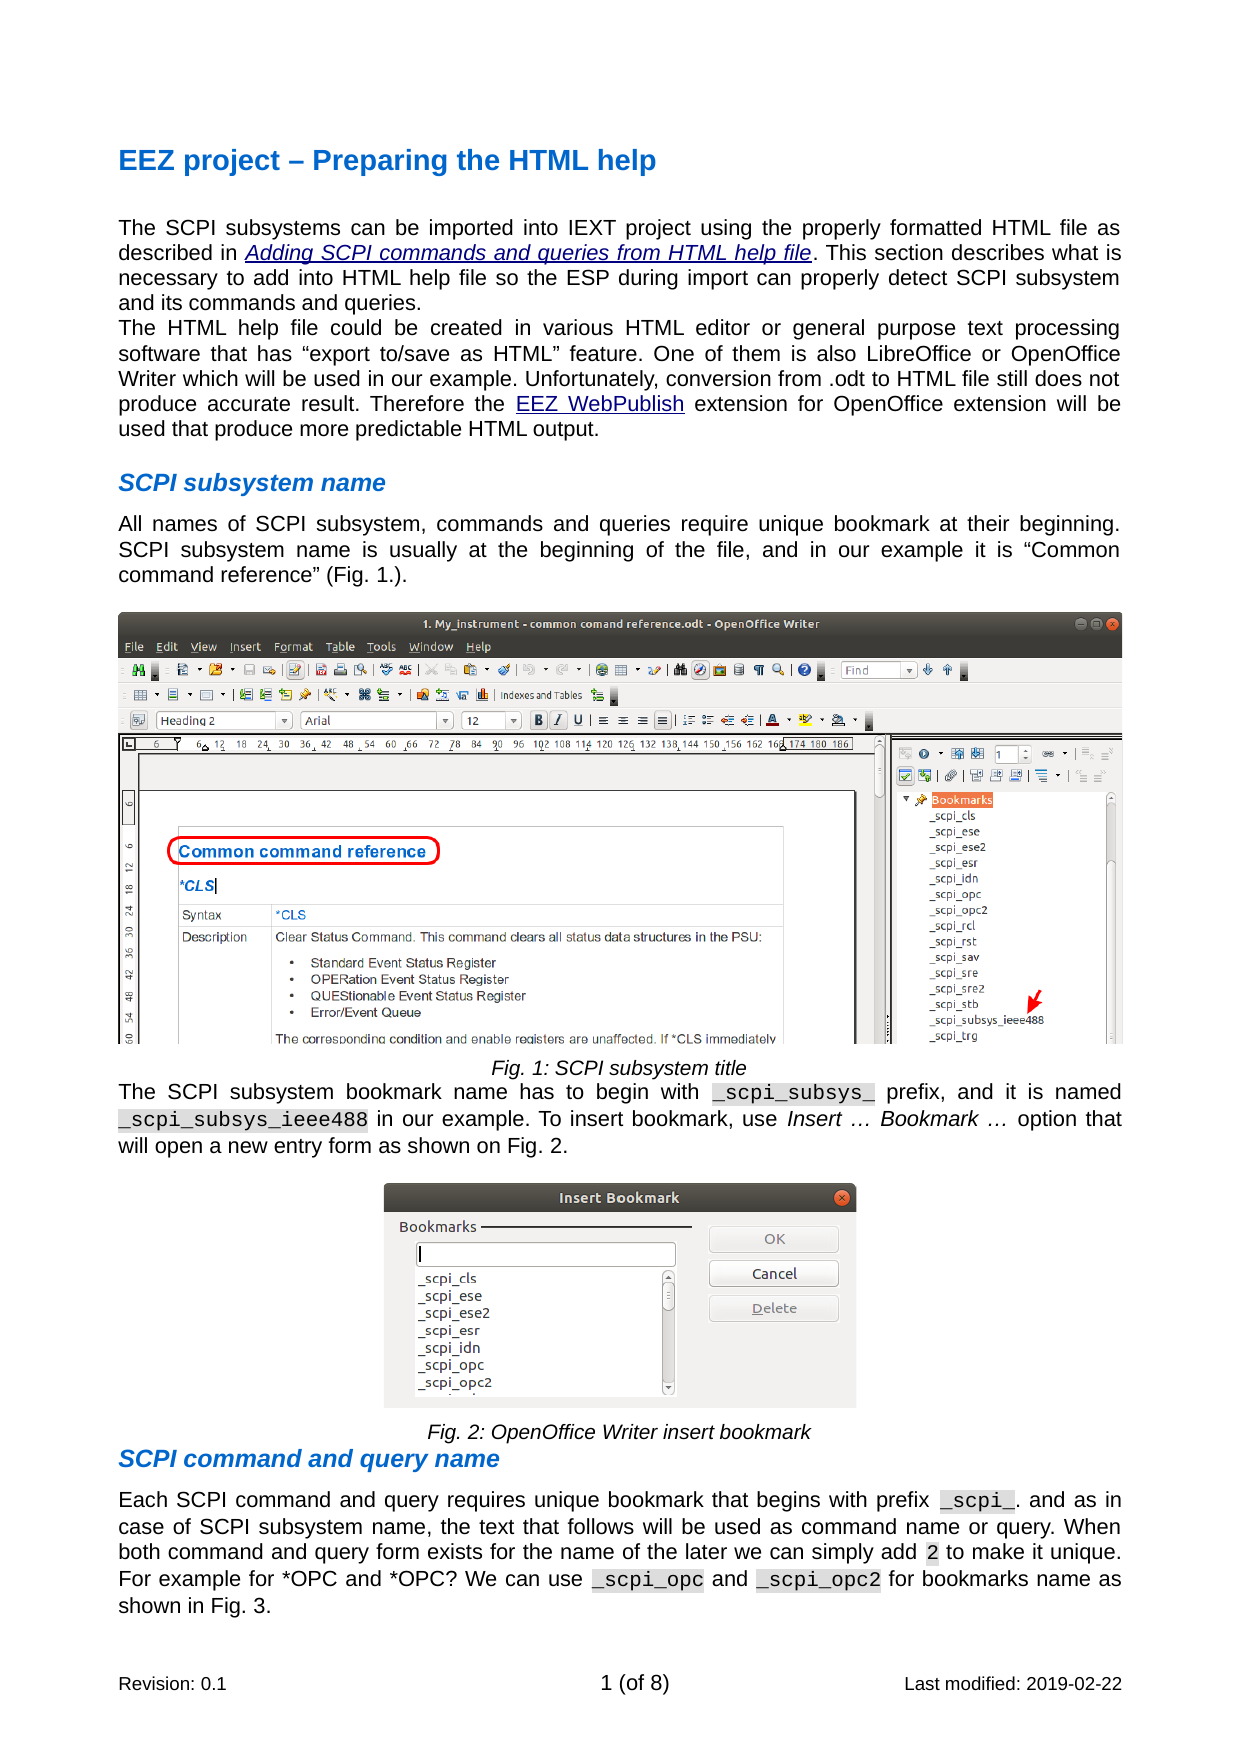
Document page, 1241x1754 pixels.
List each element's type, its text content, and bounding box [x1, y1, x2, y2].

text Each SCPI command and query requires unique bookmark that begins with prefix _scpi_. and as in case of SCPI subsystem name, the text that follows will be used as command name or query. When both command and query form exists for the name of the later we can simply add 2 to make it unique. For example for *OPC and *OPC? We can use _scpi_opc and _scpi_opc2 for bookmarks name as shown in Fig. 3. [118, 1487, 1122, 1618]
text The SCPI subsystem bookmark name has to begin with _scpi_subsys_ prefix, and it is named _scpi_subsys_ieee488 in our example. To insert bookmark, use Insert … Bookmark … option that will open a new entry form as shown on Fig. 2. [118, 1079, 1122, 1158]
text All names of SCPI subsystem, commands and queries require unique bookmark at their beginning. SCPI subsystem name is usually at the beginning of the file, and in our example it is “Common command reference” (Fig. 1.). [118, 511, 1122, 587]
picture [383, 1183, 857, 1408]
list Fig. 2: OpenOffice Writer insert bookmark [384, 1408, 856, 1444]
text The HTML help file could be created in various HTML editor or general purpose text processing software that has “export to/save as HTML” feature. One of them is also LibreOffice or OpenOffice Writer which will be used in our example. Unfortunately, conversion from .odt to HTML file still does not produce accurate result. Therefore the EEZ WebPublish extension for OpenOffice extension will be used that produce more predictable HTML output. [118, 315, 1122, 441]
text The SCPI subsystems can be imported into IEXT project using the properly formatted HTML file as described in Adding SCPI commands and queries from HTML help file. This section describes what is necessary to add into HTML help file so the ESP during import can properly detect SCPI subsystem and its commands and queries. [118, 214, 1122, 315]
subtitle SCPI subsystem name [118, 468, 1122, 497]
subtitle SCPI command and query name [118, 1210, 1122, 1472]
text Fig. 1: SCPI subsystem title [118, 1044, 1122, 1079]
subtitle EEZ project – Preparing the HTML help [118, 143, 1122, 177]
picture [118, 612, 1123, 1044]
